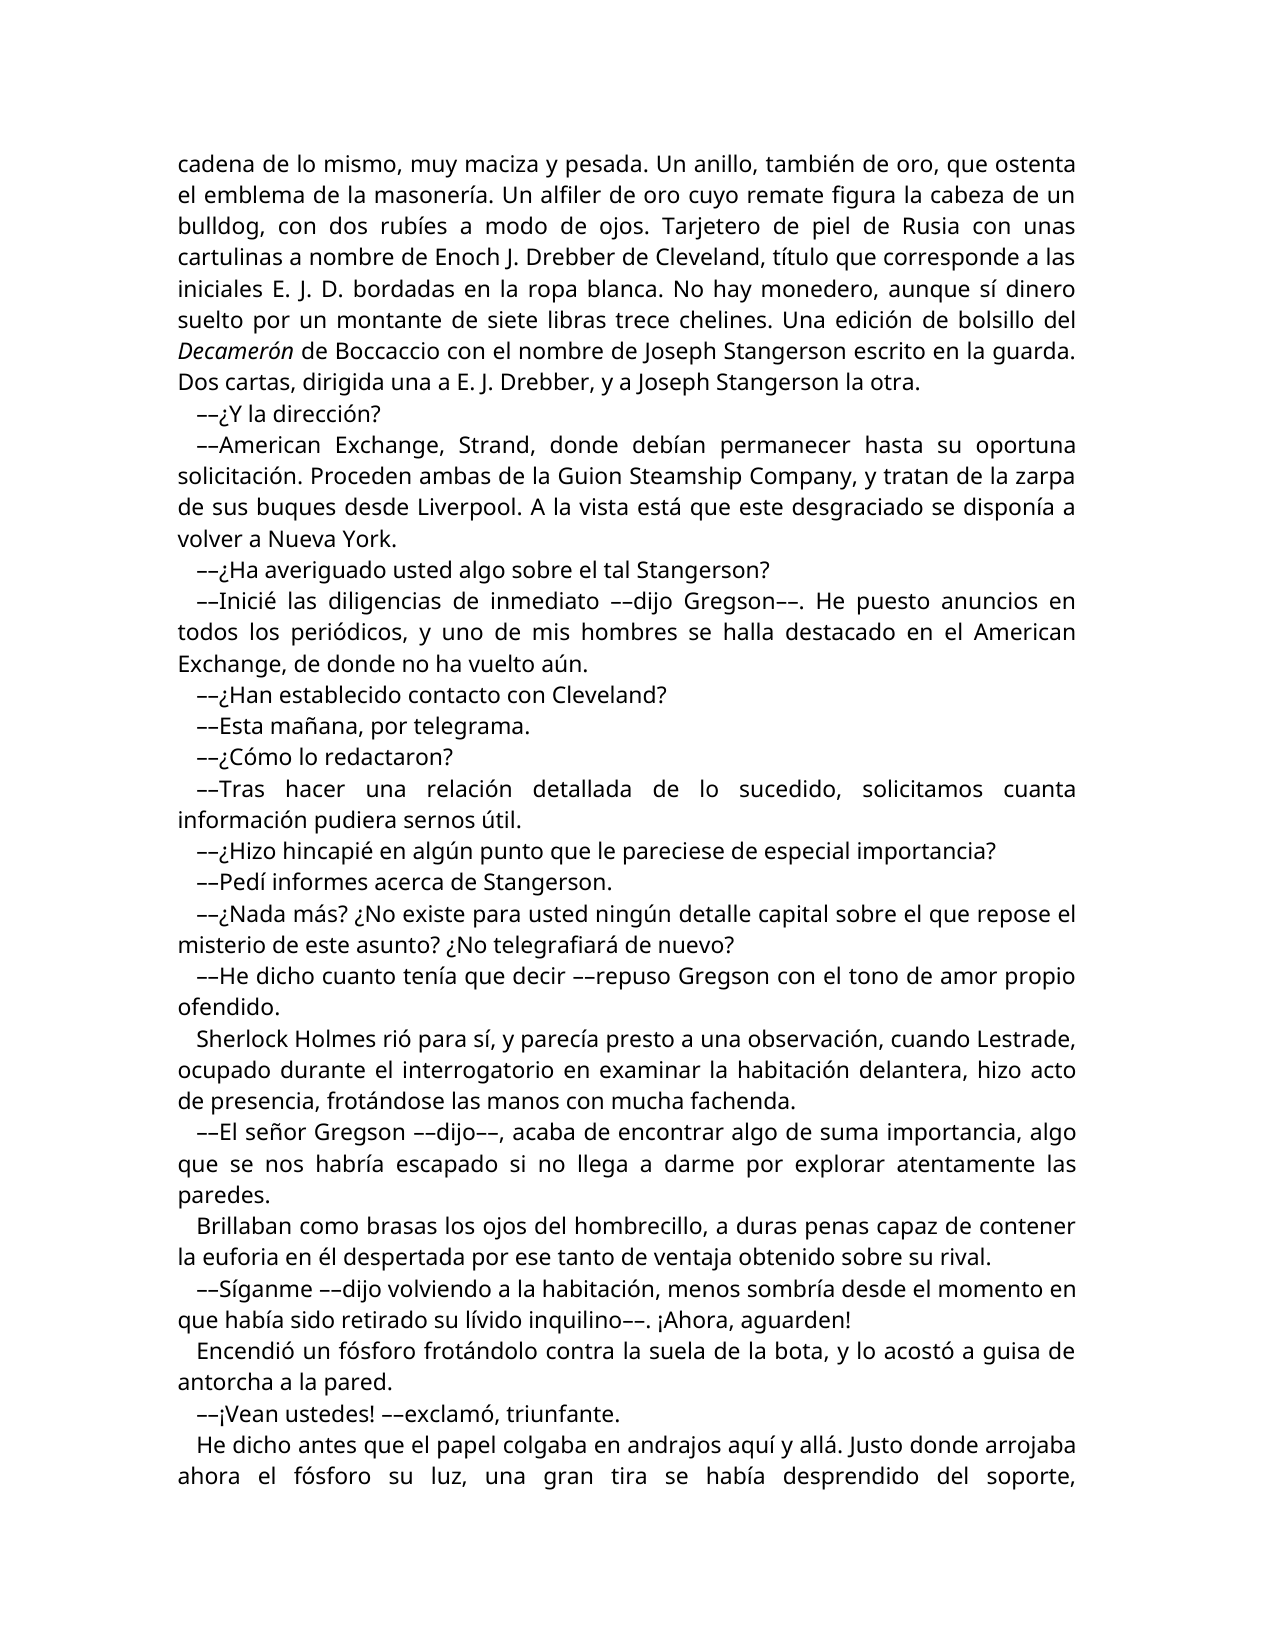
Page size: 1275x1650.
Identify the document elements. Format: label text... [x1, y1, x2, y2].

subtitle ––¿Cómo lo redactaron? [177, 741, 1077, 773]
subtitle ––¿Y la dirección? [177, 398, 1077, 429]
subtitle ––¿Ha averiguado usted algo sobre el tal Stangerson? [177, 554, 1077, 585]
subtitle cadena de lo mismo, muy maciza y pesada. Un anillo, también de oro, que ostenta el emblema de la masonería. Un alfiler de oro cuyo remate figura la cabeza de un bulldog, con dos rubíes a modo de ojos. Tarjetero de piel de Rusia con unas cartulinas a nombre de Enoch J. Drebber de Cleveland, título que corresponde a las iniciales E. J. D. bordadas en la ropa blanca. No hay monedero, aunque sí dinero suelto por un montante de siete libras trece chelines. Una edición de bolsillo del Decamerón de Boccaccio con el nombre de Joseph Stangerson escrito en la guarda. Dos cartas, dirigida una a E. J. Drebber, y a Joseph Stangerson la otra. [177, 148, 1077, 398]
subtitle ––El señor Gregson ––dijo––, acaba de encontrar algo de suma importancia, algo que se nos habría escapado si no llega a darme por explorar atentamente las paredes. [177, 1116, 1077, 1210]
subtitle ––¿Hizo hincapié en algún punto que le pareciese de especial importancia? [177, 835, 1077, 866]
subtitle ––Inicié las diligencias de inmediato ––dijo Gregson––. He puesto anuncios en todos los periódicos, y uno de mis hombres se halla destacado en el American Exchange, de donde no ha vuelto aún. [177, 585, 1077, 679]
subtitle Sherlock Holmes rió para sí, y parecía presto a una observación, cuando Lestrade, ocupado durante el interrogatorio en examinar la habitación delantera, hizo acto de presencia, frotándose las manos con mucha fachenda. [177, 1023, 1077, 1116]
subtitle ––Esta mañana, por telegrama. [177, 710, 1077, 741]
subtitle ––Pedí informes acerca de Stangerson. [177, 866, 1077, 898]
subtitle ––Tras hacer una relación detallada de lo sucedido, solicitamos cuanta información pudiera sernos útil. [177, 773, 1077, 835]
subtitle ––¿Nada más? ¿No existe para usted ningún detalle capital sobre el que repose el misterio de este asunto? ¿No telegrafiará de nuevo? [177, 898, 1077, 960]
subtitle ––Síganme ––dijo volviendo a la habitación, menos sombría desde el momento en que había sido retirado su lívido inquilino––. ¡Ahora, aguarden! [177, 1273, 1077, 1335]
subtitle Brillaban como brasas los ojos del hombrecillo, a duras penas capaz de contener la euforia en él despertada por ese tanto de ventaja obtenido sobre su rival. [177, 1210, 1077, 1273]
subtitle ––¿Han establecido contacto con Cleveland? [177, 679, 1077, 710]
subtitle ––He dicho cuanto tenía que decir ––repuso Gregson con el tono de amor propio ofendido. [177, 960, 1077, 1023]
subtitle ––American Exchange, Strand, donde debían permanecer hasta su oportuna solicitación. Proceden ambas de la Guion Steamship Company, y tratan de la zarpa de sus buques desde Liverpool. A la vista está que este desgraciado se disponía a volver a Nueva York. [177, 429, 1077, 554]
subtitle Encendió un fósforo frotándolo contra la suela de la bota, y lo acostó a guisa de antorcha a la pared. [177, 1335, 1077, 1398]
subtitle He dicho antes que el papel colgaba en andrajos aquí y allá. Justo donde arrojaba ahora el fósforo su luz, una gran tira se había desprendido del soporte, [177, 1429, 1077, 1491]
subtitle ––¡Vean ustedes! ––exclamó, triunfante. [177, 1398, 1077, 1429]
